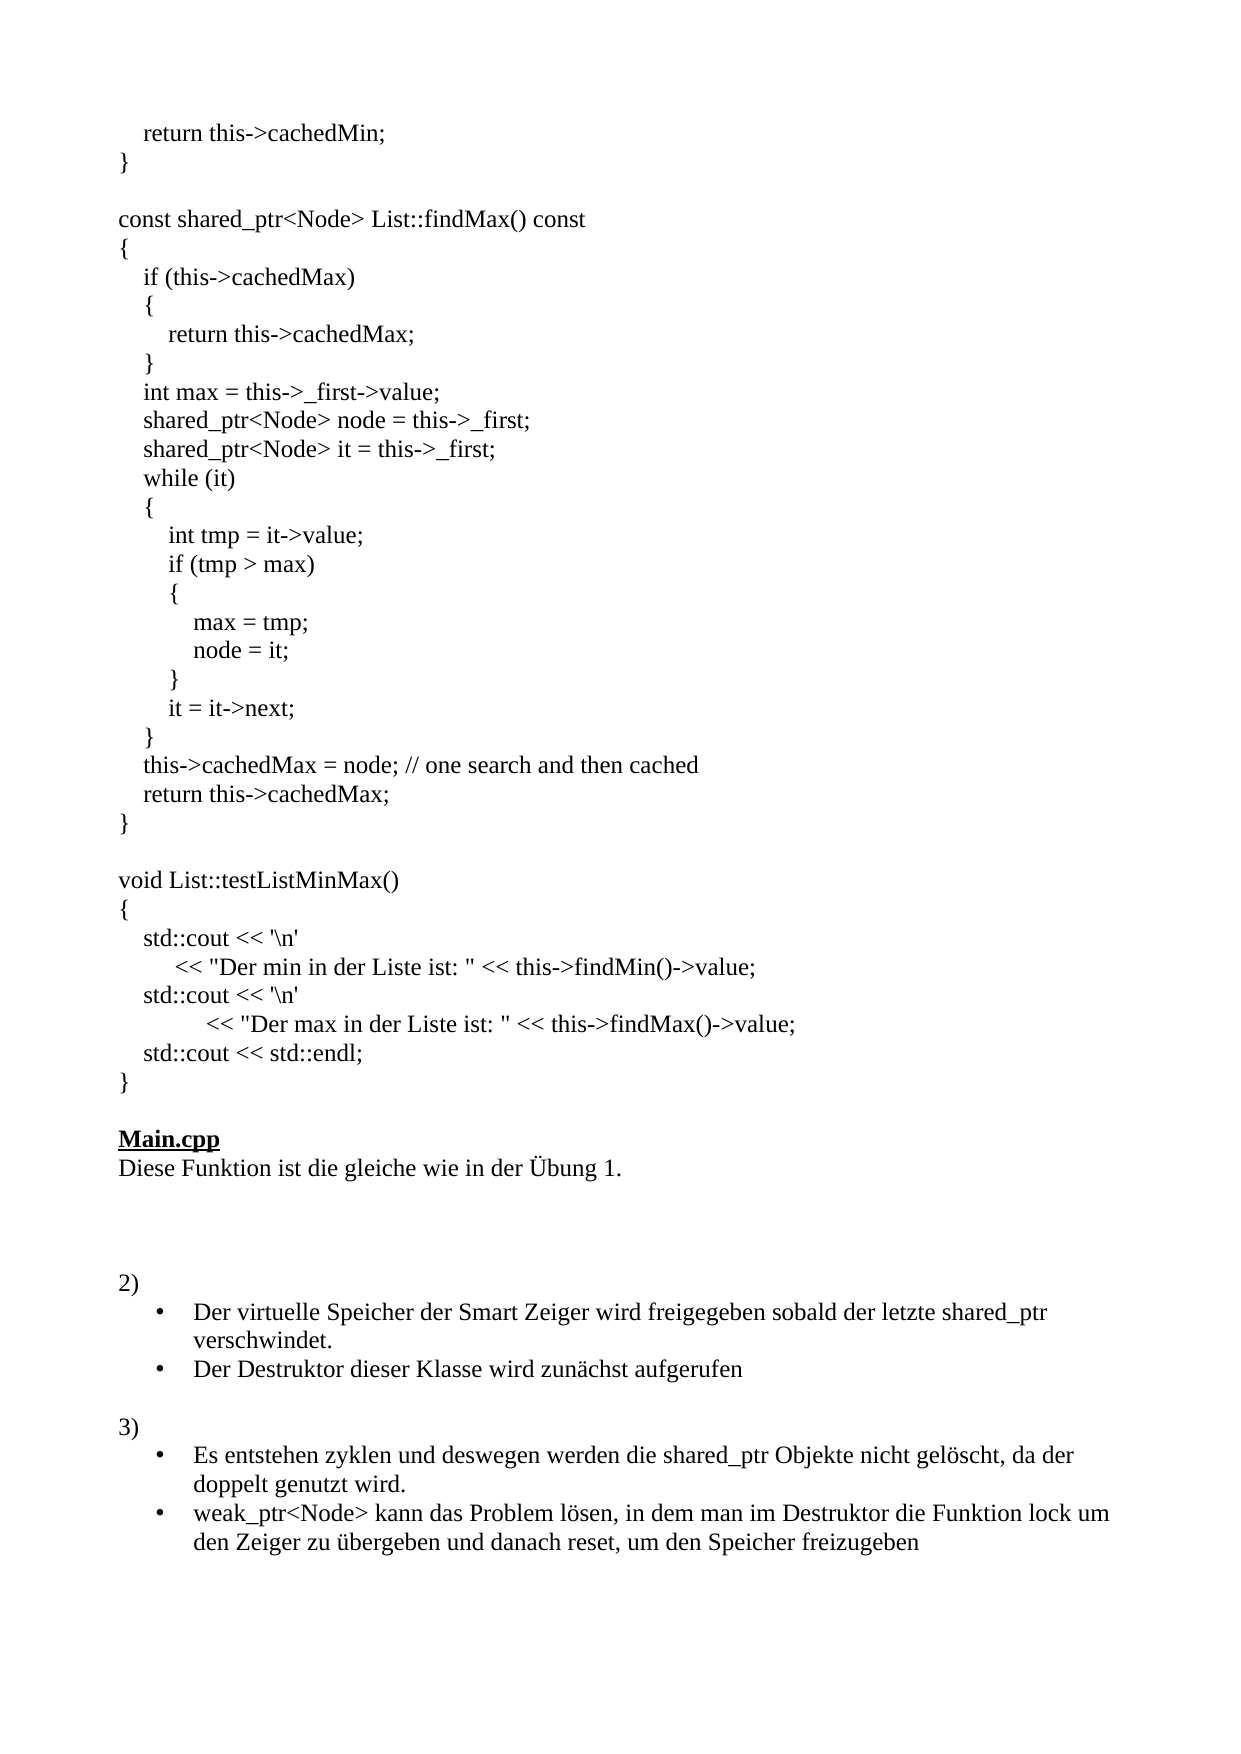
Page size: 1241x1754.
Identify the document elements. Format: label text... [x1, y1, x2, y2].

text this->cachedMax = node; // one search and then cached [118, 751, 1122, 779]
list Es entstehen zyklen und deswegen werden die shared_ptr Objekte nicht gelöscht, da der doppelt genutzt wird. [156, 1441, 1122, 1498]
text Diese Funktion ist die gleiche wie in der Übung 1. [118, 1153, 1122, 1182]
text node = it; [118, 636, 1122, 664]
text if (tmp > max) [118, 549, 1122, 578]
text << "Der max in der Liste ist: " << this->findMax()->value; [118, 1009, 1122, 1038]
text return this->cachedMax; [118, 319, 1122, 348]
text Main.cpp [118, 1124, 1122, 1153]
text std::cout << std::endl; [118, 1038, 1122, 1067]
text { [118, 291, 1122, 319]
text void List::testListMinMax() [118, 866, 1122, 894]
text std::cout << '\n' [118, 981, 1122, 1009]
text return this->cachedMax; [118, 779, 1122, 808]
text shared_ptr<Node> node = this->_first; [118, 406, 1122, 434]
list Der virtuelle Speicher der Smart Zeiger wird freigegeben sobald der letzte shared_ptr verschwindet. [156, 1297, 1122, 1354]
list weak_ptr<Node> kann das Problem lösen, in dem man im Destruktor die Funktion lock um den Zeiger zu übergeben und danach reset, um den Speicher freizugeben [156, 1498, 1122, 1556]
text { [118, 233, 1122, 262]
text } [118, 348, 1122, 377]
text } [118, 808, 1122, 837]
text { [118, 894, 1122, 923]
list Der Destruktor dieser Klasse wird zunächst aufgerufen [156, 1354, 1122, 1383]
text it = it->next; [118, 693, 1122, 722]
text max = tmp; [118, 607, 1122, 636]
text return this->cachedMin; [118, 118, 1122, 147]
text } [118, 1067, 1122, 1096]
text { [118, 492, 1122, 521]
text shared_ptr<Node> it = this->_first; [118, 434, 1122, 463]
text { [118, 578, 1122, 607]
text int max = this->_first->value; [118, 377, 1122, 406]
text std::cout << '\n' [118, 923, 1122, 952]
text if (this->cachedMax) [118, 262, 1122, 291]
text } [118, 664, 1122, 693]
text } [118, 147, 1122, 176]
text int tmp = it->value; [118, 521, 1122, 549]
text << "Der min in der Liste ist: " << this->findMin()->value; [118, 952, 1122, 981]
text 2) [118, 1268, 1122, 1297]
text while (it) [118, 463, 1122, 492]
text const shared_ptr<Node> List::findMax() const [118, 204, 1122, 233]
text 3) [118, 1412, 1122, 1441]
text } [118, 722, 1122, 751]
